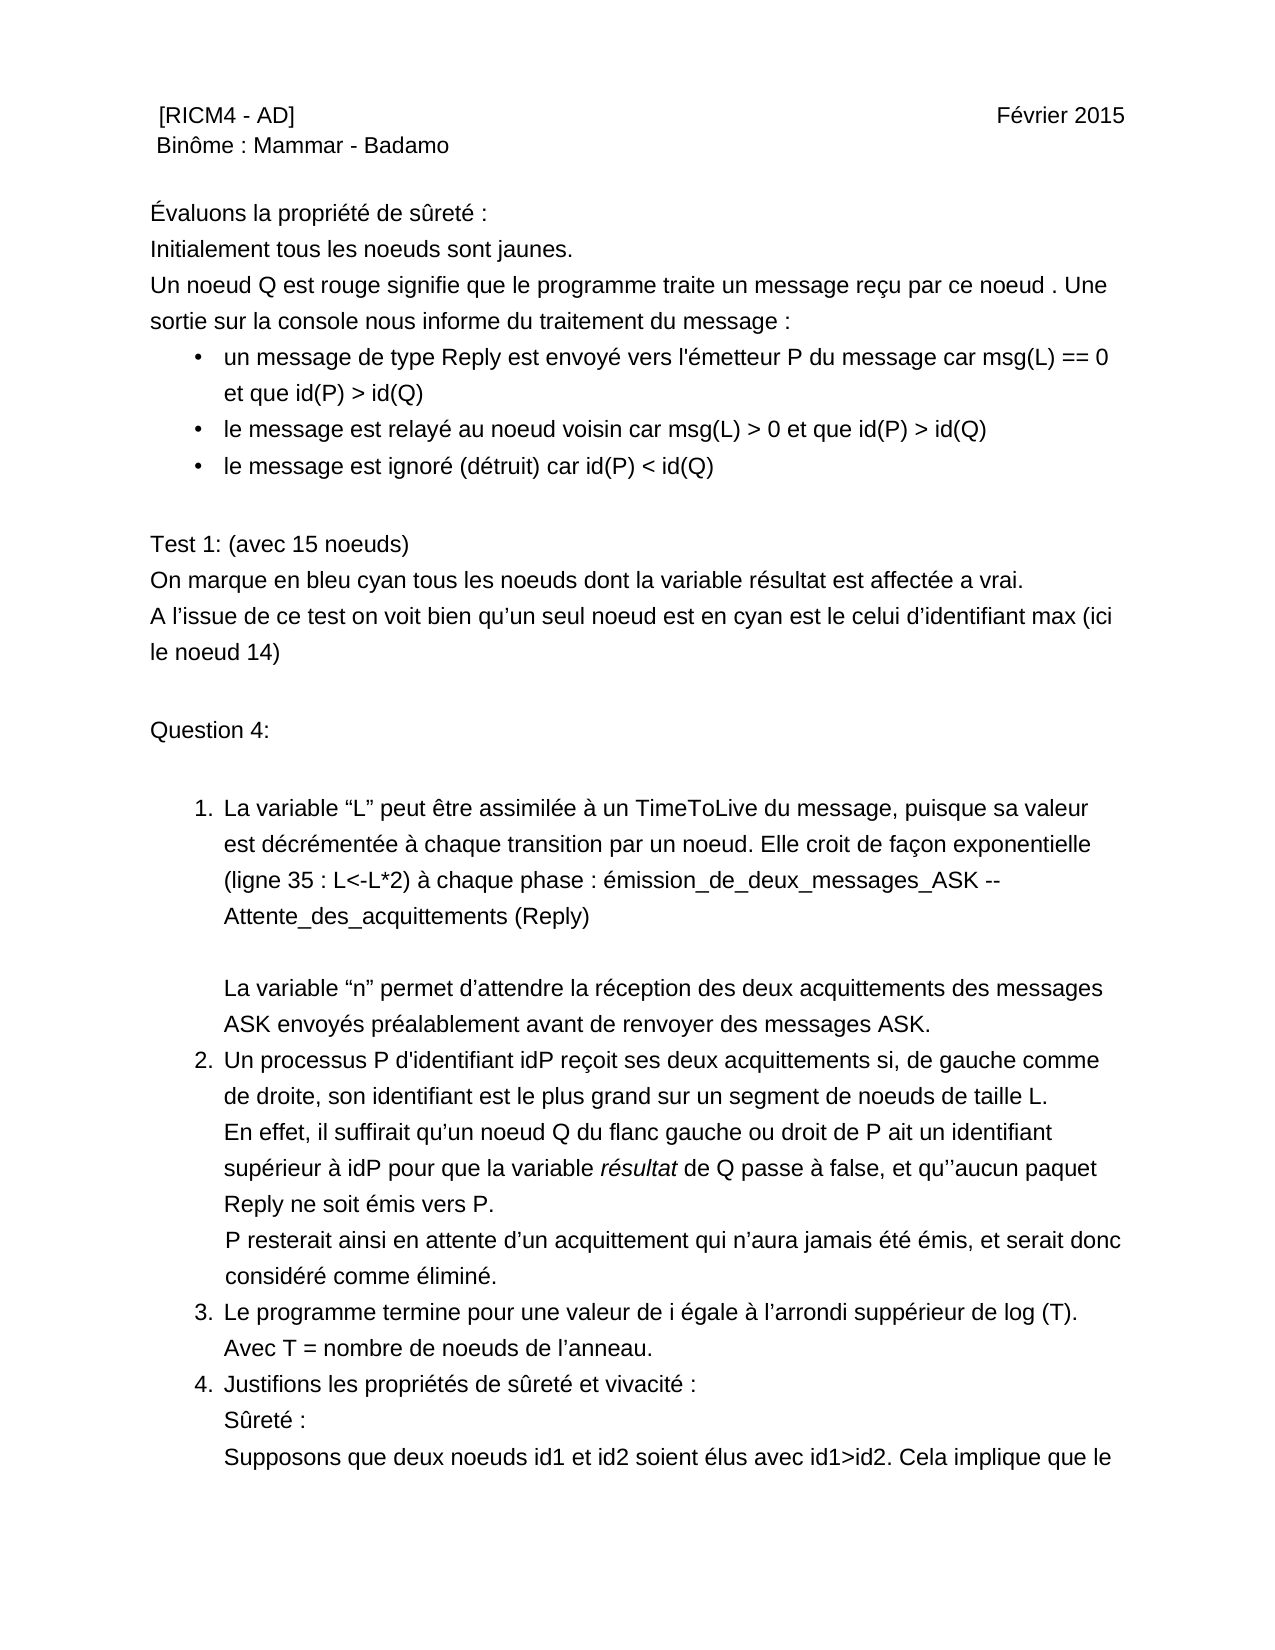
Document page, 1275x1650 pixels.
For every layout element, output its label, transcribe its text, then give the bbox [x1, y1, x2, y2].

text Test 1: (avec 15 noeuds) [150, 531, 1125, 557]
list Le programme termine pour une valeur de i égale à l’arrondi suppérieur de log (T). Avec T = nombre de noeuds de l’anneau. [194, 1299, 1125, 1362]
text Question 4: [150, 717, 1125, 743]
list La variable “L” peut être assimilée à un TimeToLive du message, puisque sa valeur est décrémentée à chaque transition par un noeud. Elle croit de façon exponentielle (ligne 35 : L<-L*2) à chaque phase : émission_de_deux_messages_ASK -- Attente_des_acquittements (Reply) La variable “n” permet d’attendre la réception des deux acquittements des messages ASK envoyés préalablement avant de renvoyer des messages ASK. [194, 795, 1125, 1037]
text Évaluons la propriété de sûreté : [150, 200, 1125, 226]
list un message de type Reply est envoyé vers l'émetteur P du message car msg(L) == 0 et que id(P) > id(Q) [194, 344, 1125, 407]
text On marque en bleu cyan tous les noeuds dont la variable résultat est affectée a vrai. [150, 567, 1125, 593]
text P resterait ainsi en attente d’un acquittement qui n’aura jamais été émis, et serait donc considéré comme éliminé. [225, 1227, 1125, 1290]
text Initialement tous les noeuds sont jaunes. [150, 236, 1125, 262]
list le message est relayé au noeud voisin car msg(L) > 0 et que id(P) > id(Q) [194, 416, 1125, 443]
list Un processus P d'identifiant idP reçoit ses deux acquittements si, de gauche comme de droite, son identifiant est le plus grand sur un segment de noeuds de taille L. En effet, il suffirait qu’un noeud Q du flanc gauche ou droit de P ait un identifiant supérieur à idP pour que la variable résultat de Q passe à false, et qu’’aucun paquet Reply ne soit émis vers P. [194, 1047, 1125, 1218]
text Un noeud Q est rouge signifie que le programme traite un message reçu par ce noeud . Une sortie sur la console nous informe du traitement du message : [150, 272, 1125, 334]
list Justifions les propriétés de sûreté et vivacité : Sûreté : Supposons que deux noeuds id1 et id2 soient élus avec id1>id2. Cela implique que le [194, 1372, 1125, 1470]
text A l’issue de ce test on voit bien qu’un seul noeud est en cyan est le celui d’identifiant max (ici le noeud 14) [150, 603, 1125, 665]
list le message est ignoré (détruit) car id(P) < id(Q) [194, 453, 1125, 479]
